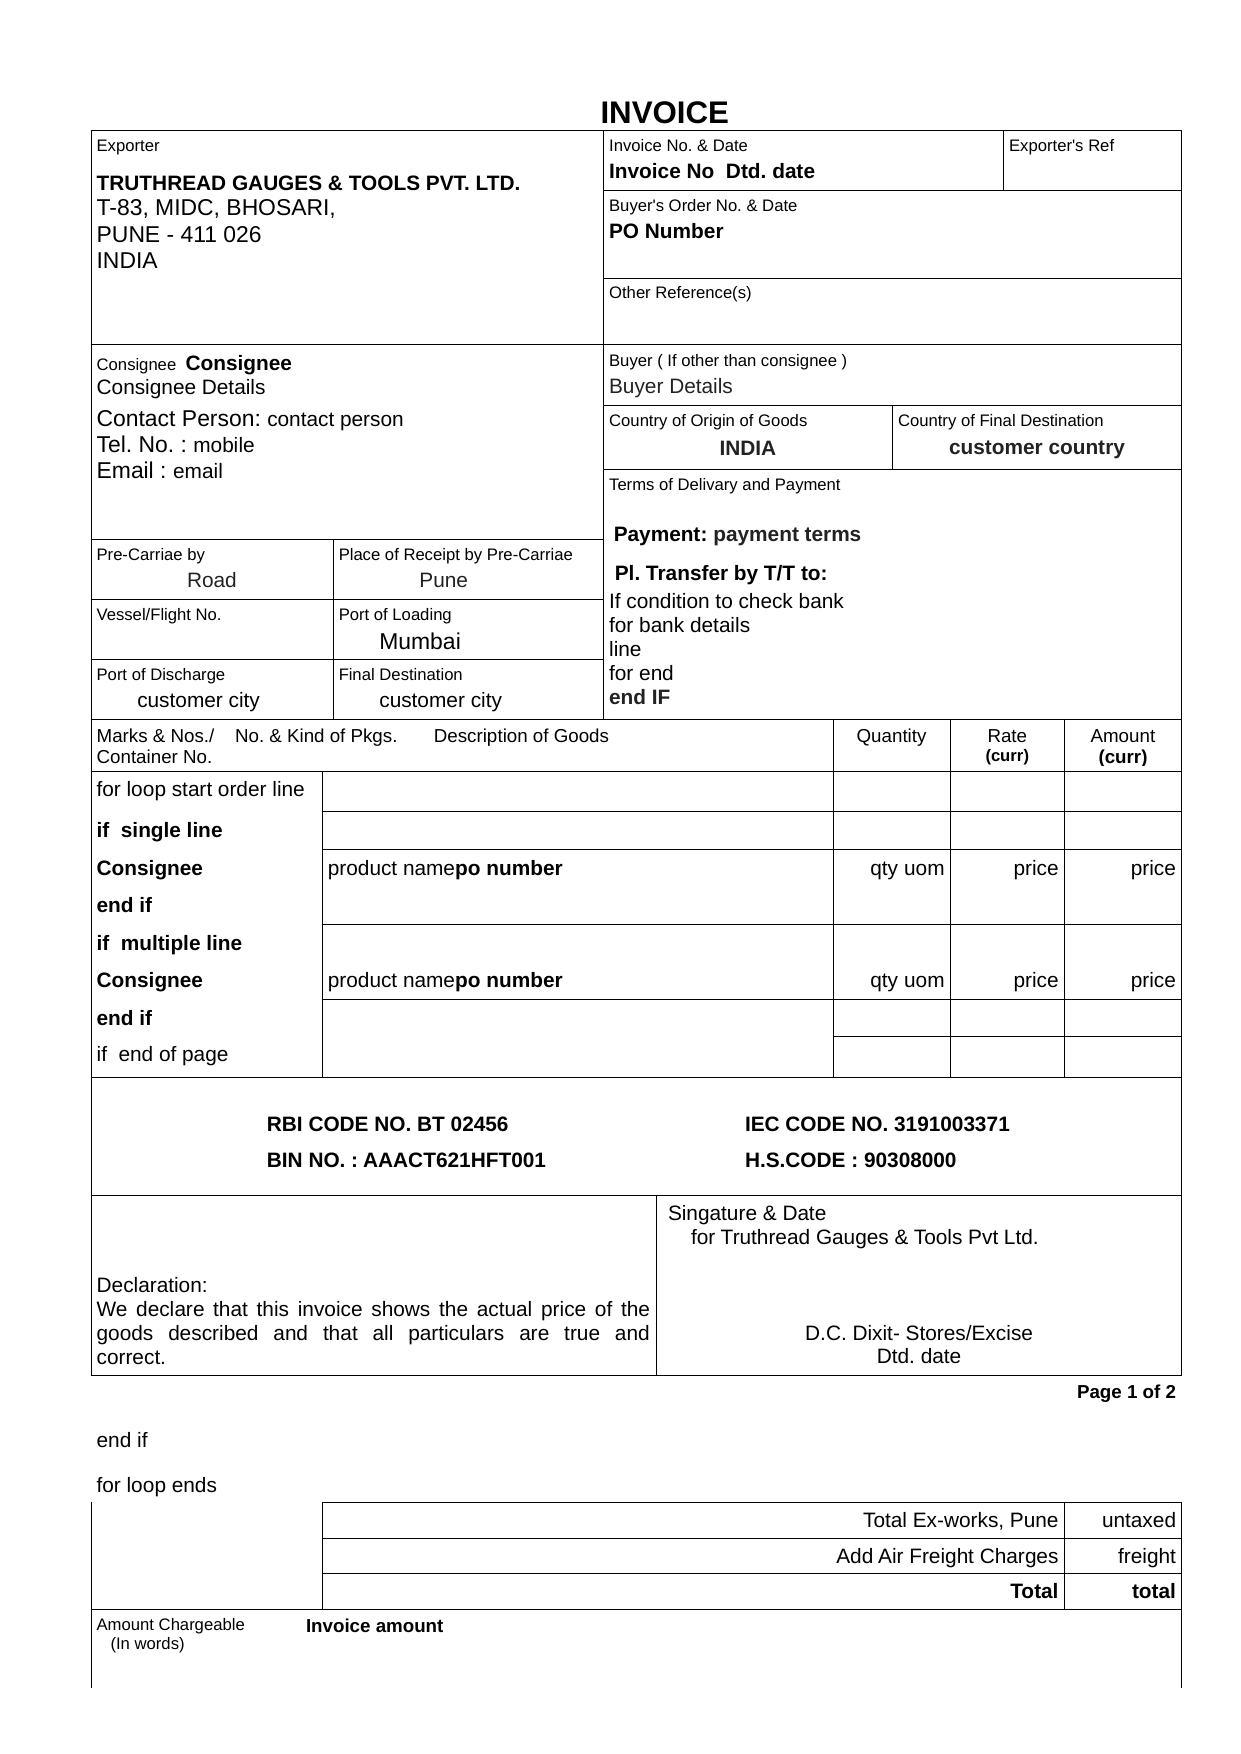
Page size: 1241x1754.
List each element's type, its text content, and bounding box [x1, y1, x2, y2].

table_cell [951, 1000, 1064, 1036]
table_cell [656, 1412, 1181, 1457]
table_cell qty uom [834, 961, 950, 999]
table_cell price [1065, 850, 1181, 886]
table_cell product namepo number [323, 850, 833, 886]
table_cell freight [1065, 1539, 1181, 1573]
table_cell Singature & Date for Truthread Gauges & Tools Pvt Ltd. D.C. Dixit- Stores/Excise Dtd. date [657, 1196, 1181, 1375]
table_cell [323, 1036, 833, 1077]
table_cell end if [92, 999, 322, 1036]
table_cell for loop ends [91, 1457, 656, 1502]
table_cell [951, 925, 1064, 961]
table_cell price [951, 850, 1064, 886]
table_cell [656, 1142, 739, 1177]
table_cell [323, 925, 833, 961]
table_cell [1065, 812, 1181, 849]
table_cell end if [92, 886, 322, 924]
table_cell [1065, 772, 1181, 811]
table_cell [1065, 1037, 1181, 1077]
table_cell [834, 1000, 950, 1036]
table_cell product namepo number [323, 961, 833, 999]
table_cell Vessel/Flight No. [92, 600, 333, 659]
table_cell Consignee [92, 849, 322, 886]
table_cell Country of Final Destination customer country [893, 406, 1181, 469]
table_cell [834, 812, 950, 849]
table_header Marks & Nos./ No. & Kind of Pkgs. Description of Goods Container No. [92, 720, 833, 771]
table_cell IEC CODE NO. 3191003371 [739, 1106, 1181, 1142]
table_cell [951, 1037, 1064, 1077]
table_cell [834, 772, 950, 811]
table_cell [92, 1106, 261, 1142]
table_cell Port of Discharge customer city [92, 660, 333, 719]
table_cell Total [323, 1574, 1064, 1609]
table_header Consignee Consignee Consignee Details Contact Person: contact person Tel. No. : mobile Email : email [92, 345, 603, 539]
table_cell [656, 1106, 739, 1142]
table_header Quantity [834, 720, 950, 771]
table_cell total [1065, 1574, 1181, 1609]
table_cell [92, 1078, 300, 1106]
table_header untaxed [1065, 1503, 1181, 1538]
table_cell price [951, 961, 1064, 999]
table_cell [323, 812, 833, 849]
table_cell [323, 1000, 833, 1036]
table_cell Final Destination customer city [334, 660, 603, 719]
table_cell if multiple line [92, 924, 322, 961]
table_cell [834, 925, 950, 961]
table_cell Place of Receipt by Pre-Carriae Pune [334, 540, 603, 599]
table_header Total Ex-works, Pune [323, 1503, 1064, 1538]
table_cell [834, 886, 950, 924]
table_header Amount (curr) [1065, 720, 1181, 771]
table_cell BIN NO. : AAACT621HFT001 [261, 1142, 656, 1177]
table_cell Port of Loading Mumbai [334, 600, 603, 659]
table_header Buyer ( If other than consignee ) Buyer Details [604, 345, 1181, 405]
table_cell [92, 1177, 300, 1195]
table_cell [834, 1037, 950, 1077]
table_cell Consignee [92, 961, 322, 999]
table_cell H.S.CODE : 90308000 [739, 1142, 1181, 1177]
table_cell [300, 1177, 656, 1195]
table_cell end if [91, 1412, 656, 1457]
table_cell if end of page [92, 1036, 322, 1077]
table_header [92, 1502, 322, 1609]
table_cell RBI CODE NO. BT 02456 [261, 1106, 656, 1142]
table_cell [656, 1457, 1181, 1502]
table_cell Amount Chargeable (In words) [92, 1610, 300, 1659]
table_cell if single line [92, 811, 322, 849]
table_cell [300, 1659, 1181, 1688]
table_header Rate (curr) [951, 720, 1064, 771]
table_cell [951, 772, 1064, 811]
table_cell Page 1 of 2 [91, 1376, 1181, 1412]
table_cell [951, 812, 1064, 849]
table_cell [1065, 1000, 1181, 1036]
table_cell price [1065, 961, 1181, 999]
table_cell qty uom [834, 850, 950, 886]
table_cell Country of Origin of Goods INDIA [604, 406, 892, 469]
table_cell Add Air Freight Charges [323, 1539, 1064, 1573]
table_cell [92, 1659, 300, 1688]
table_cell Declaration: We declare that this invoice shows the actual price of the goods described and that all particulars are true and correct. [92, 1196, 656, 1375]
table_cell Pre-Carriae by Road [92, 540, 333, 599]
table_cell for loop start order line [92, 772, 322, 811]
table_cell [323, 886, 833, 924]
table_cell [951, 886, 1064, 924]
table_cell [1065, 886, 1181, 924]
table_cell Terms of Delivary and Payment Payment: payment terms Pl. Transfer by T/T to: If condition to check bank for bank details line for end end IF [604, 470, 1181, 719]
table_cell [92, 1142, 261, 1177]
table_cell [1065, 925, 1181, 961]
table_cell Invoice amount [300, 1610, 1181, 1659]
table_cell [323, 772, 833, 811]
table_cell [656, 1177, 1181, 1195]
table_cell [300, 1078, 1181, 1106]
